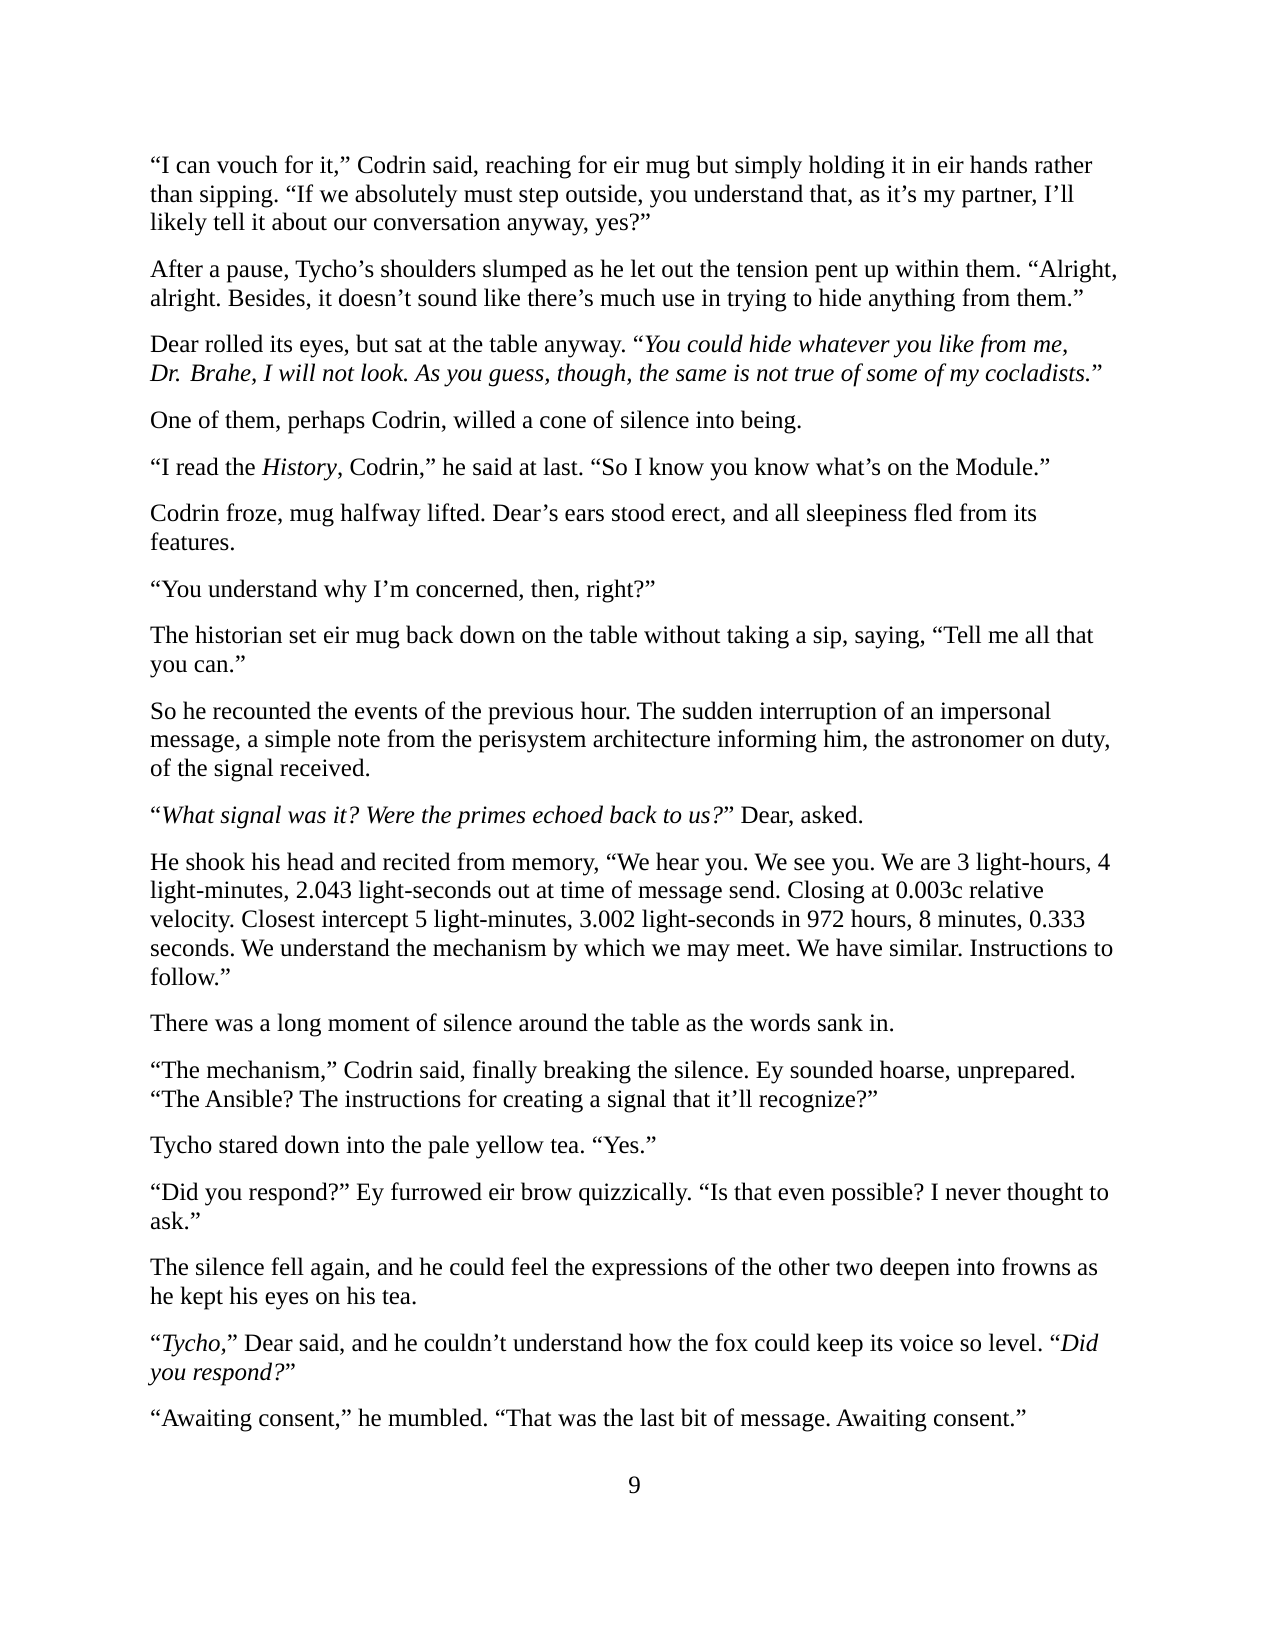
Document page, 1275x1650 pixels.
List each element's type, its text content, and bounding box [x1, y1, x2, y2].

text Codrin froze, mug halfway lifted. Dear’s ears stood erect, and all sleepiness fled from its features. [150, 498, 1125, 556]
text Dear rolled its eyes, but sat at the table anyway. “You could hide whatever you like from me, Dr. Brahe, I will not look. As you guess, though, the same is not true of some of my cocladists.” [150, 329, 1125, 387]
text So he recounted the events of the previous hour. The sudden interruption of an impersonal message, a simple note from the perisystem architecture informing him, the astronomer on duty, of the signal received. [150, 696, 1125, 782]
text He shook his head and recited from memory, “We hear you. We see you. We are 3 light-hours, 4 light-minutes, 2.043 light-seconds out at time of message send. Closing at 0.003c relative velocity. Closest intercept 5 light-minutes, 3.002 light-seconds in 972 hours, 8 minutes, 0.333 seconds. We understand the mechanism by which we may meet. We have similar. Instructions to follow.” [150, 847, 1125, 990]
text After a pause, Tycho’s shoulders slumped as he let out the tension pent up within them. “Alright, alright. Besides, it doesn’t sound like there’s much use in trying to hide anything from them.” [150, 254, 1125, 312]
text There was a long moment of silence around the table as the words sank in. [150, 1008, 1125, 1037]
text “The mechanism,” Codrin said, finally breaking the silence. Ey sounded hoarse, unprepared. “The Ansible? The instructions for creating a signal that it’ll recognize?” [150, 1055, 1125, 1112]
text The historian set eir mug back down on the table without taking a sip, saying, “Tell me all that you can.” [150, 620, 1125, 678]
text “Tycho,” Dear said, and he couldn’t understand how the fox could keep its voice so level. “Did you respond?” [150, 1328, 1125, 1385]
text The silence fell again, and he could feel the expressions of the other two deepen into frowns as he kept his eyes on his tea. [150, 1252, 1125, 1310]
text “I can vouch for it,” Codrin said, reaching for eir mug but simply holding it in eir hands rather than sipping. “If we absolutely must step outside, you understand that, as it’s my partner, I’ll likely tell it about our conversation anyway, yes?” [150, 150, 1125, 236]
text Tycho stared down into the pale yellow tea. “Yes.” [150, 1130, 1125, 1159]
text “Awaiting consent,” he mumbled. “That was the last bit of message. Awaiting consent.” [150, 1403, 1125, 1432]
text “You understand why I’m concerned, then, right?” [150, 574, 1125, 602]
text “Did you respond?” Ey furrowed eir brow quizzically. “Is that even possible? I never thought to ask.” [150, 1177, 1125, 1234]
text One of them, perhaps Codrin, willed a cone of silence into being. [150, 405, 1125, 434]
text “What signal was it? Were the primes echoed back to us?” Dear, asked. [150, 800, 1125, 829]
text “I read the History, Codrin,” he said at last. “So I know you know what’s on the Module.” [150, 452, 1125, 480]
